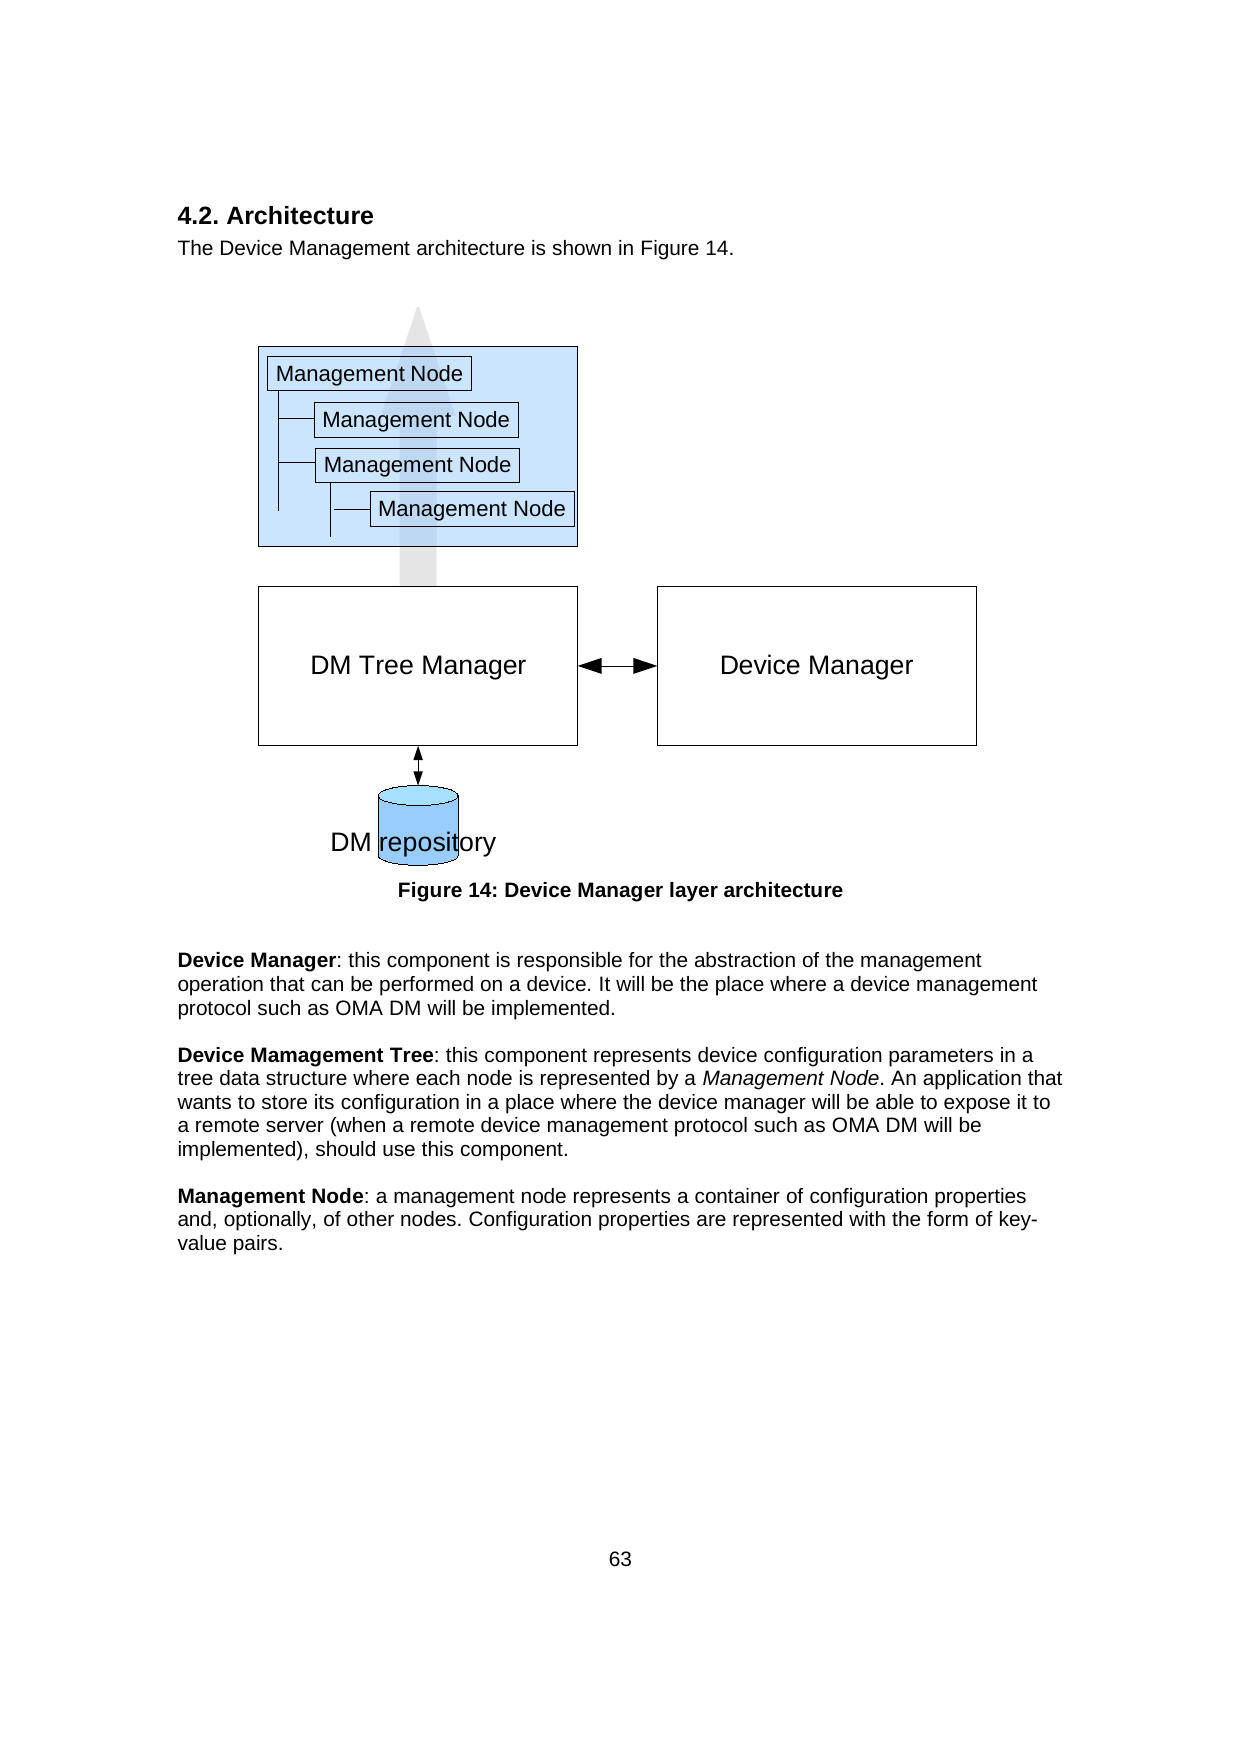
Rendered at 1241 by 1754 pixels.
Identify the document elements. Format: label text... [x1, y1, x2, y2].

text Management Node: a management node represents a container of configuration properties and, optionally, of other nodes. Configuration properties are represented with the form of key-value pairs. [177, 1184, 1063, 1255]
text Device Manager: this component is responsible for the abstraction of the management operation that can be performed on a device. It will be the place where a device management protocol such as OMA DM will be implemented. [177, 949, 1063, 1019]
text Figure 14: Device Manager layer architecture [177, 301, 1063, 902]
subtitle Architecture [177, 202, 1063, 230]
text Device Mamagement Tree: this component represents device configuration parameters in a tree data structure where each node is represented by a Management Node. An application that wants to store its configuration in a place where the device manager will be able to expose it to a remote server (when a remote device management protocol such as OMA DM will be implemented), should use this component. [177, 1043, 1063, 1161]
text The Device Management architecture is shown in Figure 14. [177, 236, 1063, 260]
